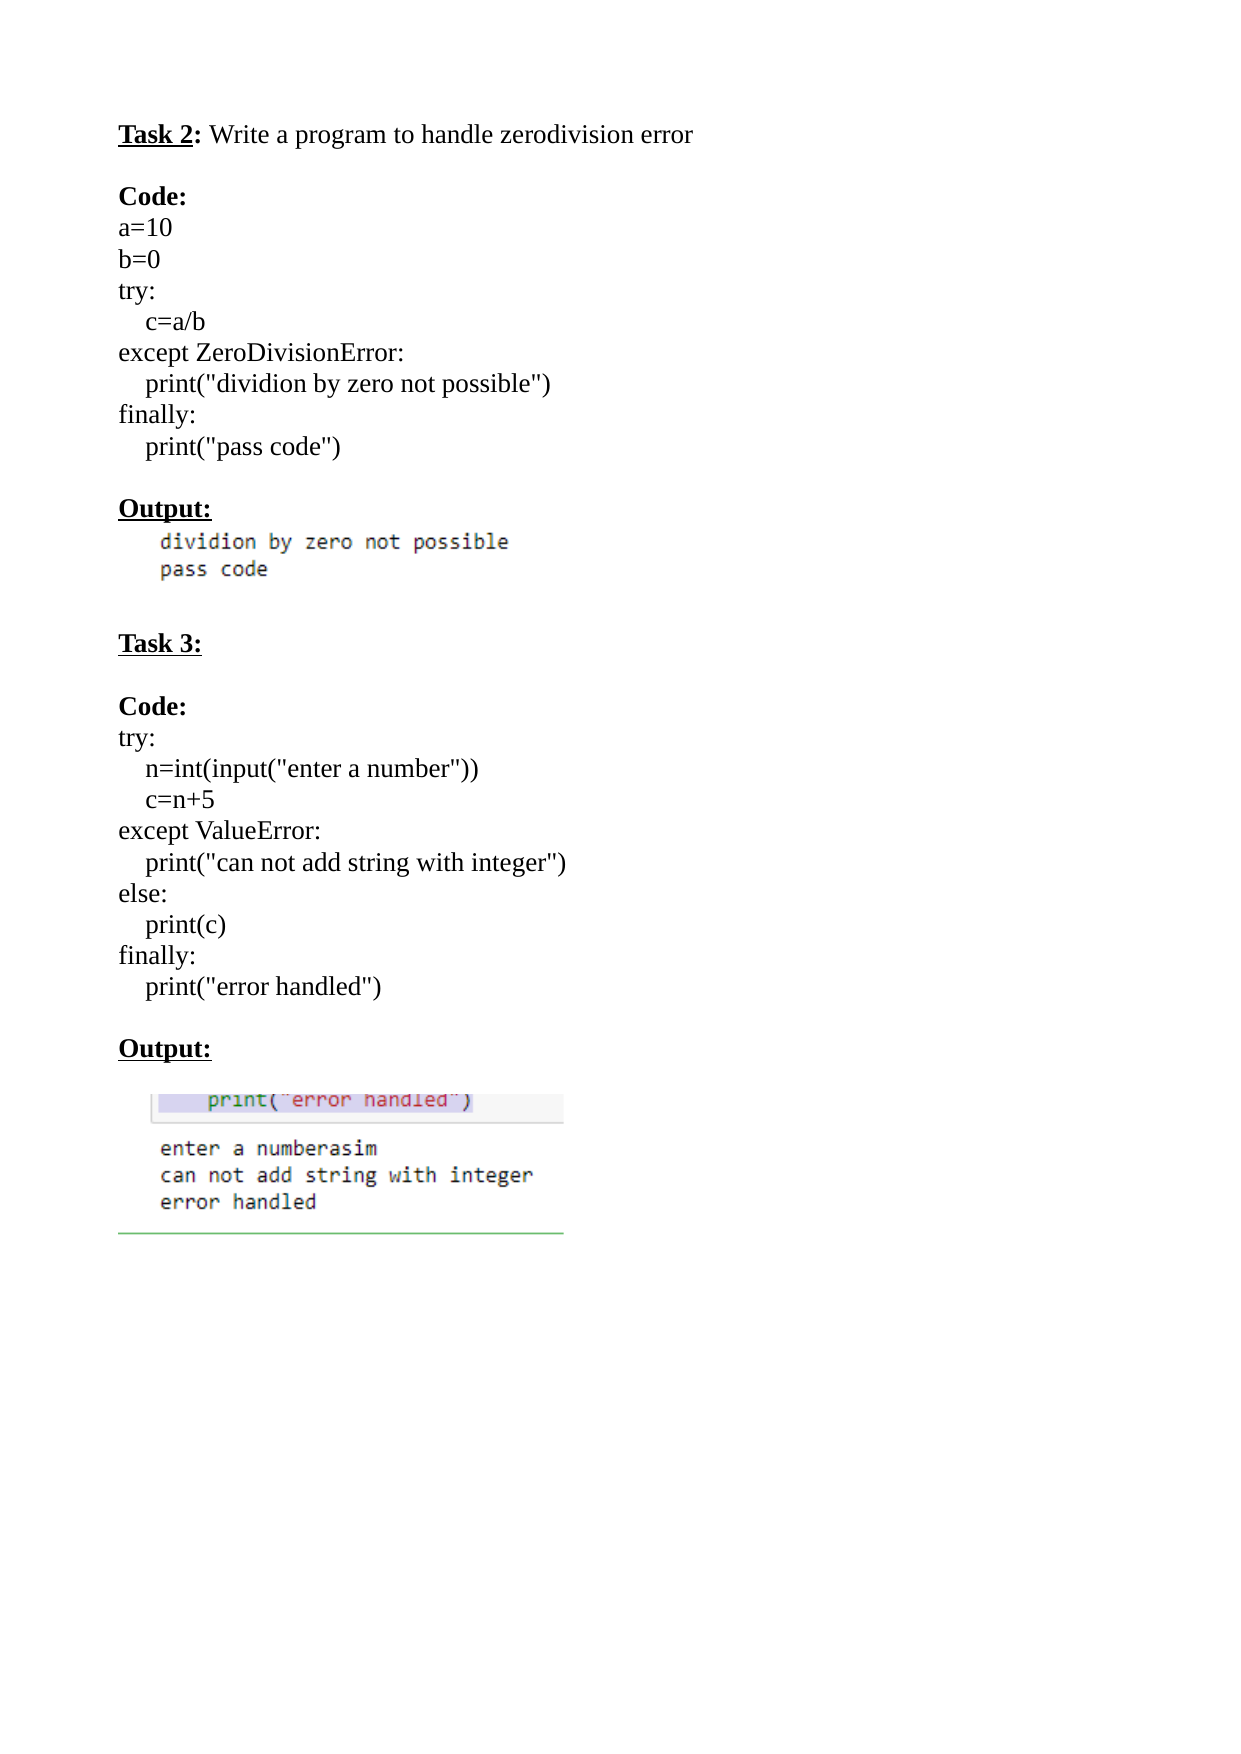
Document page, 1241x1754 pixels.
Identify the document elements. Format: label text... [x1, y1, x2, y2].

text try: [118, 274, 1122, 305]
text Code: [118, 180, 1122, 212]
picture [118, 523, 595, 597]
text except ValueError: [118, 814, 1122, 846]
text finally: [118, 939, 1122, 970]
text c=a/b [118, 305, 1122, 336]
text try: [118, 721, 1122, 752]
text Code: [118, 690, 1122, 721]
text Task 3: [118, 628, 1122, 659]
text Task 2: Write a program to handle zerodivision error [118, 118, 1122, 149]
text print("error handled") [118, 970, 1122, 1001]
text print(c) [118, 908, 1122, 939]
text n=int(input("enter a number")) [118, 752, 1122, 783]
text b=0 [118, 243, 1122, 274]
text print("pass code") [118, 429, 1122, 461]
text Output: [118, 1032, 1122, 1064]
text a=10 [118, 212, 1122, 243]
text print("dividion by zero not possible") [118, 367, 1122, 398]
picture [118, 1094, 564, 1244]
text except ZeroDivisionError: [118, 336, 1122, 367]
text print("can not add string with integer") [118, 846, 1122, 877]
text c=n+5 [118, 783, 1122, 814]
text else: [118, 877, 1122, 908]
text finally: [118, 398, 1122, 429]
text Output: [118, 492, 1122, 523]
